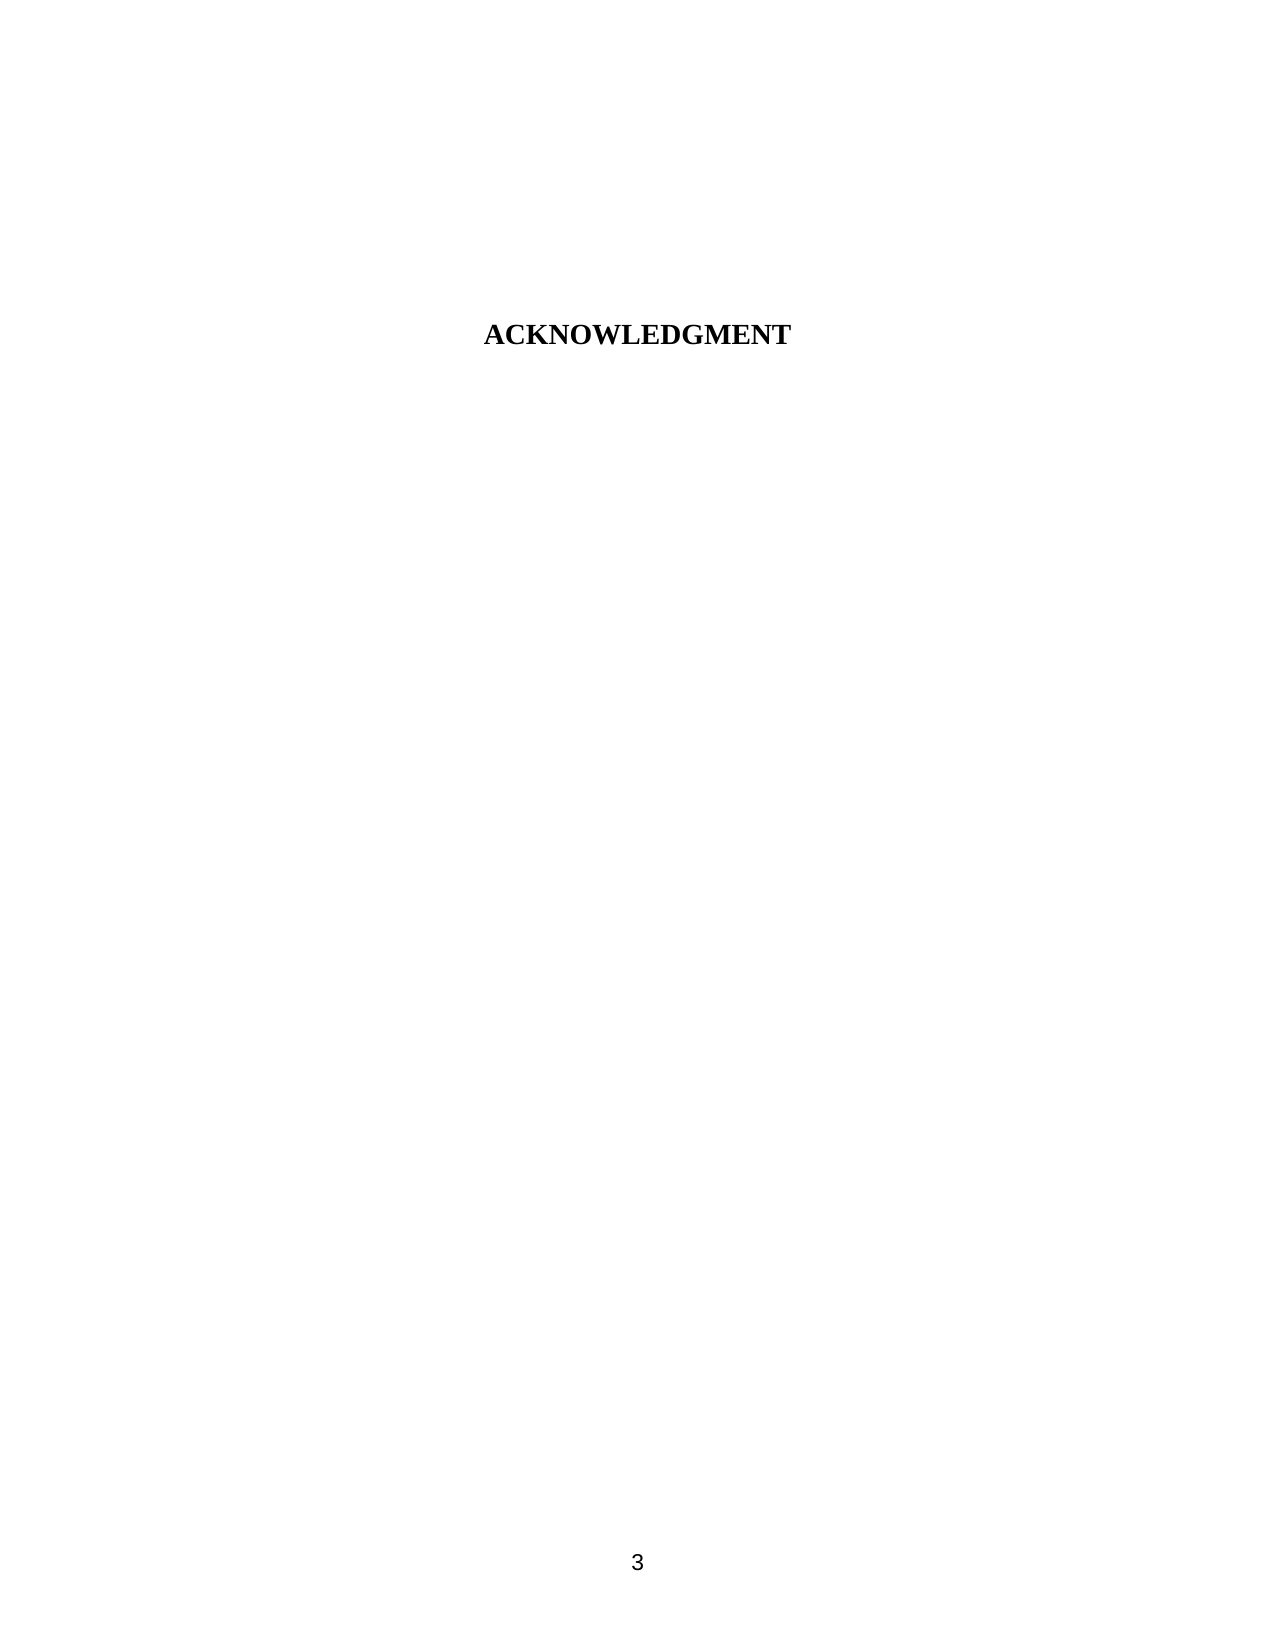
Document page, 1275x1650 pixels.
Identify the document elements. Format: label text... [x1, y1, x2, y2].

subtitle ACKNOWLEDGMENT [150, 317, 1125, 351]
